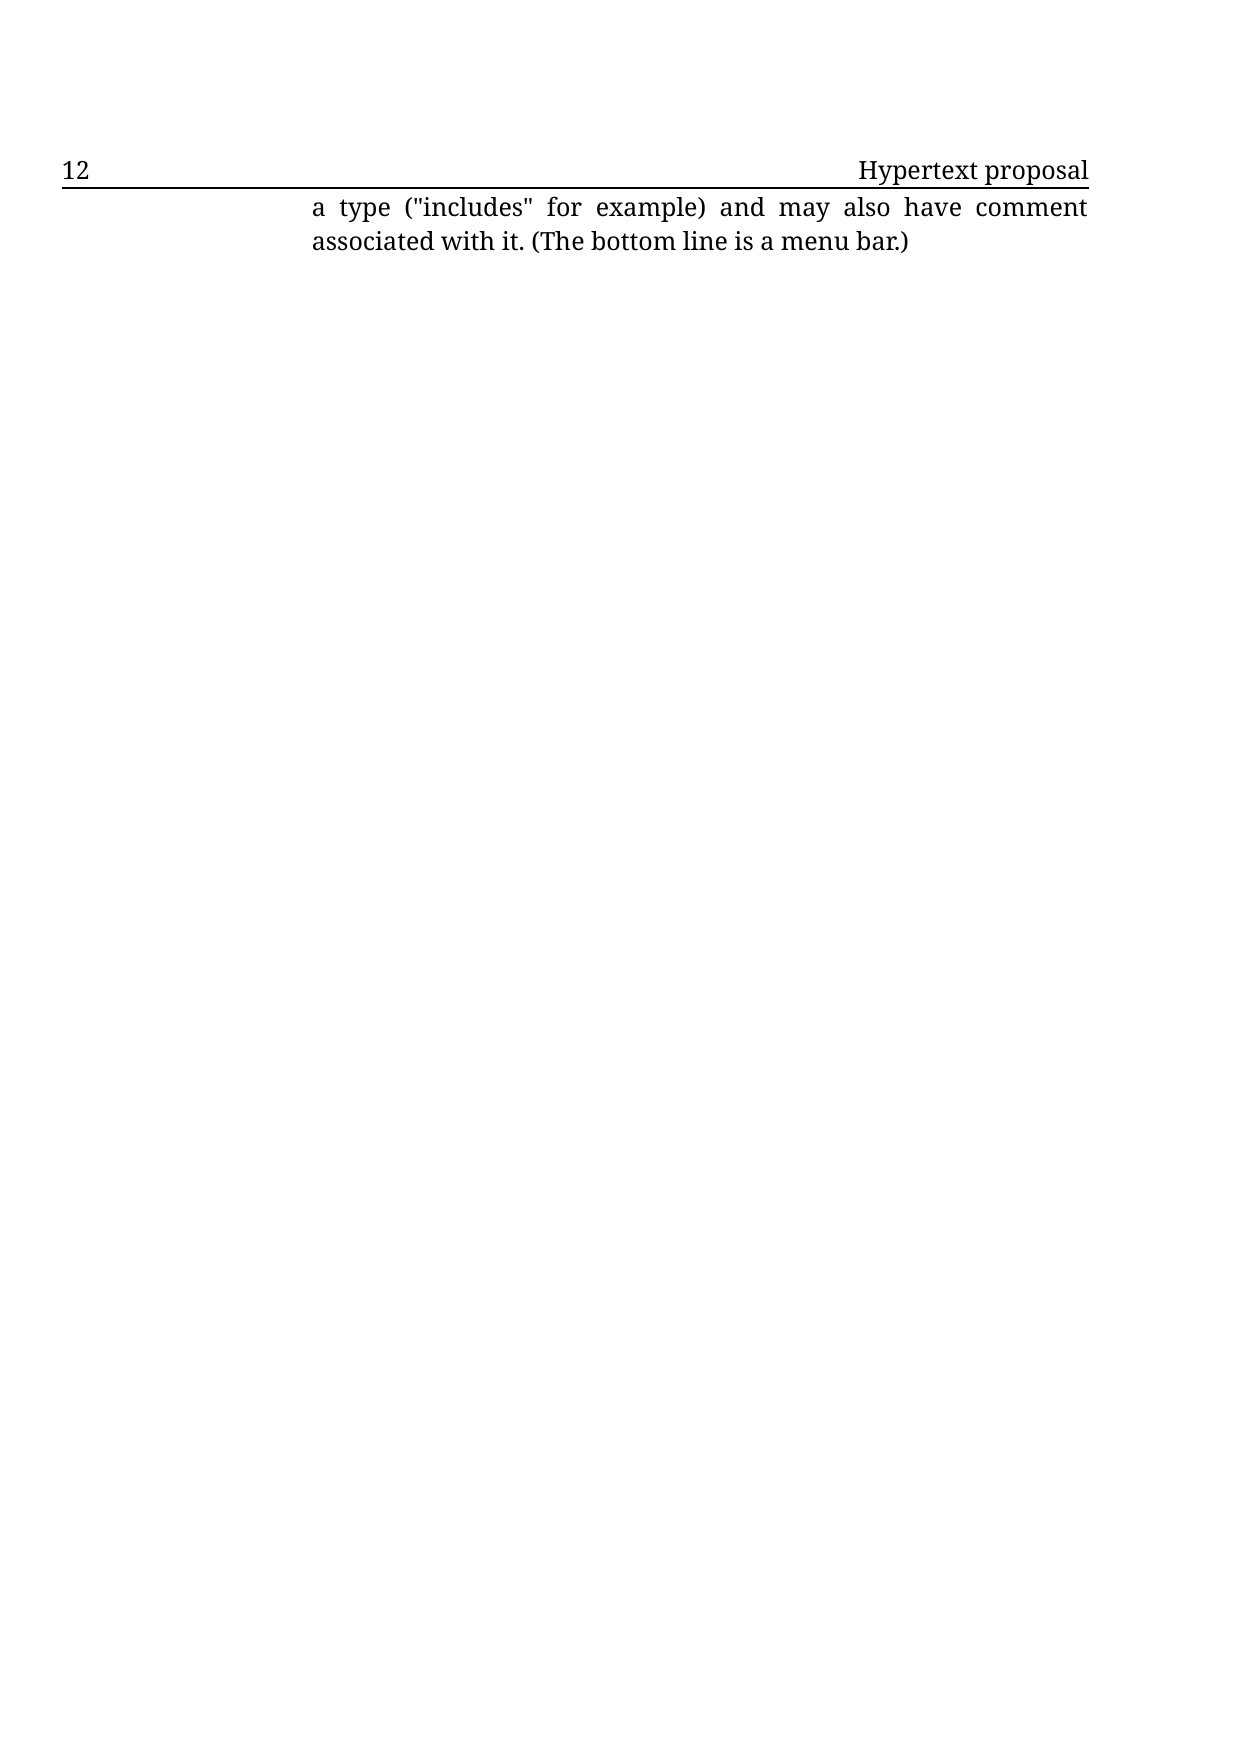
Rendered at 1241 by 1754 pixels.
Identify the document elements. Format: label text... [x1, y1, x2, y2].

text a type ("includes" for example) and may also have comment associated with it. (The bottom line is a menu bar.) [312, 189, 1089, 257]
